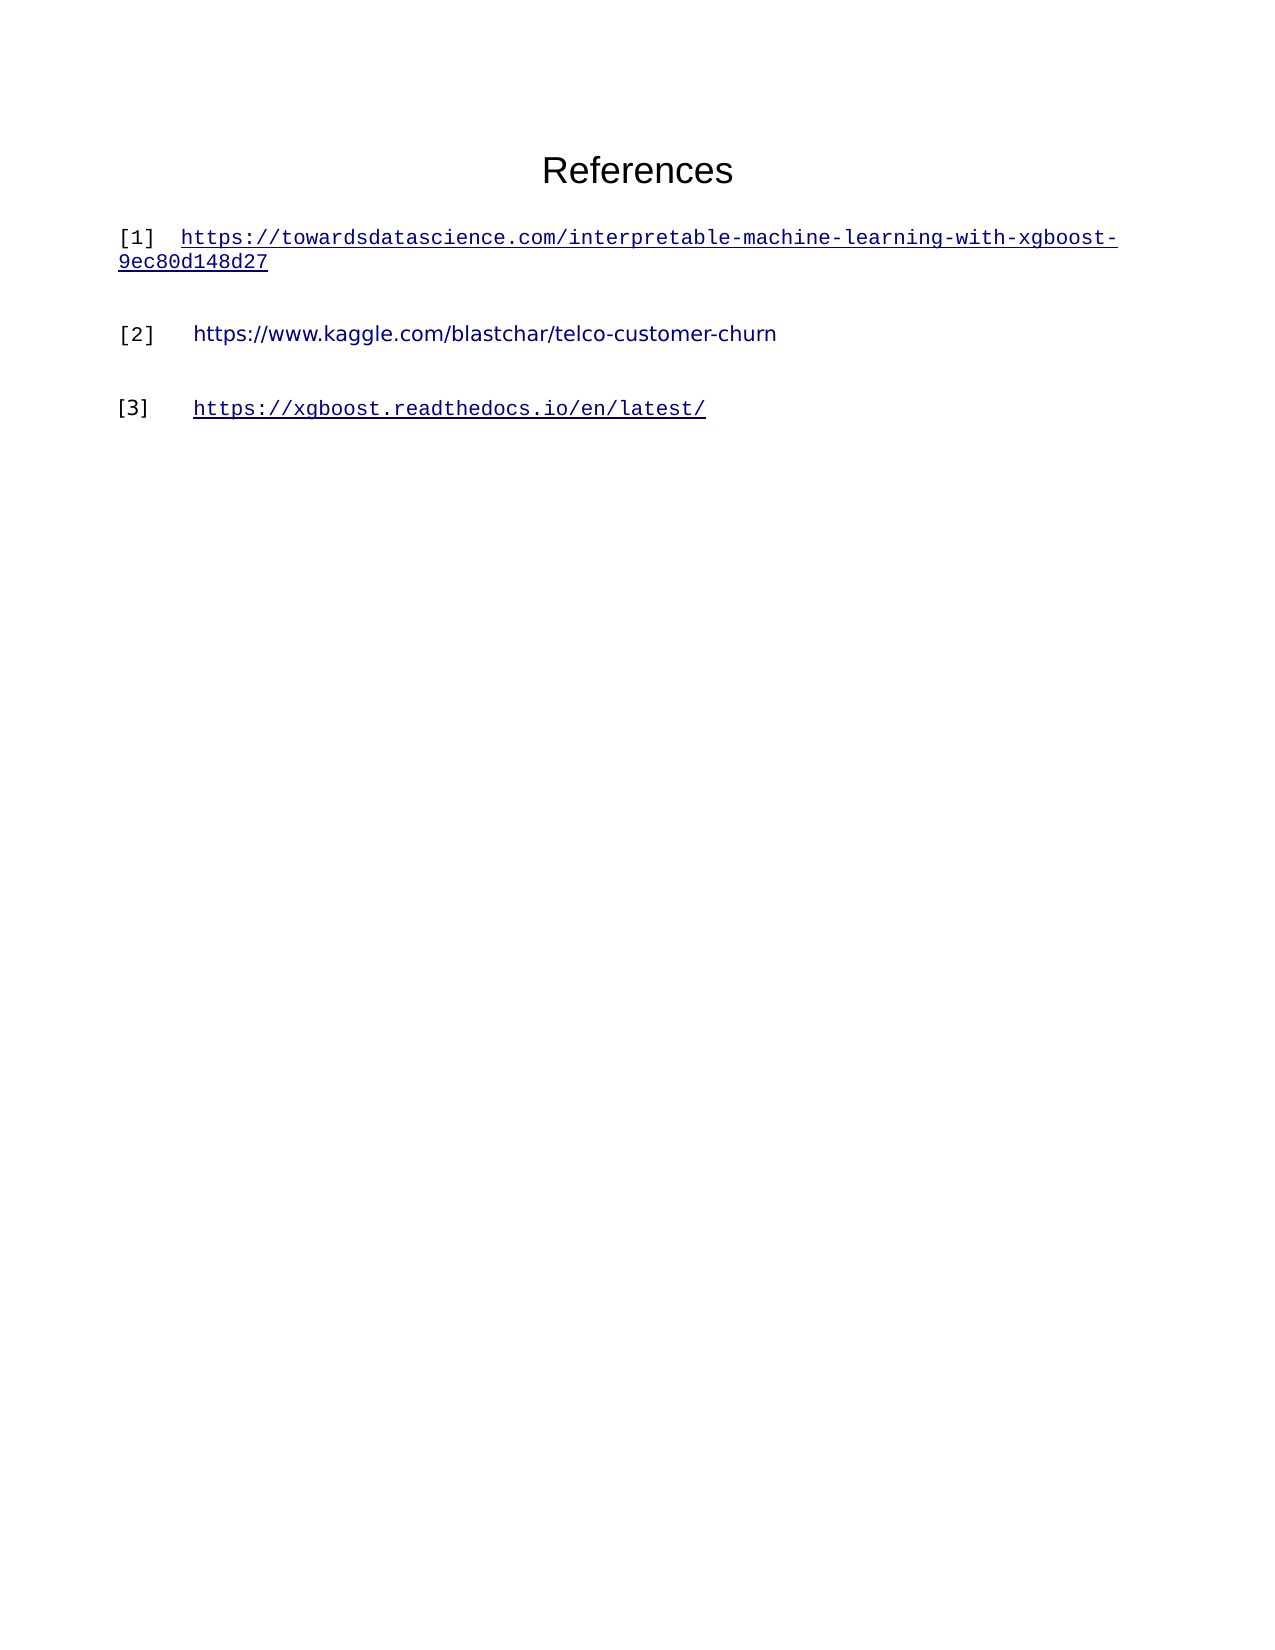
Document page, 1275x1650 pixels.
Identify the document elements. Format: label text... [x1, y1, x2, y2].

text [2] https://www.kaggle.com/blastchar/telco-customer-churn [118, 322, 1157, 347]
subtitle References [118, 148, 1157, 191]
text [3] https://xgboost.readthedocs.io/en/latest/ [118, 396, 1157, 422]
text [1] https://towardsdatascience.com/interpretable-machine-learning-with-xgboost-9ec80d148d27 [118, 227, 1157, 274]
